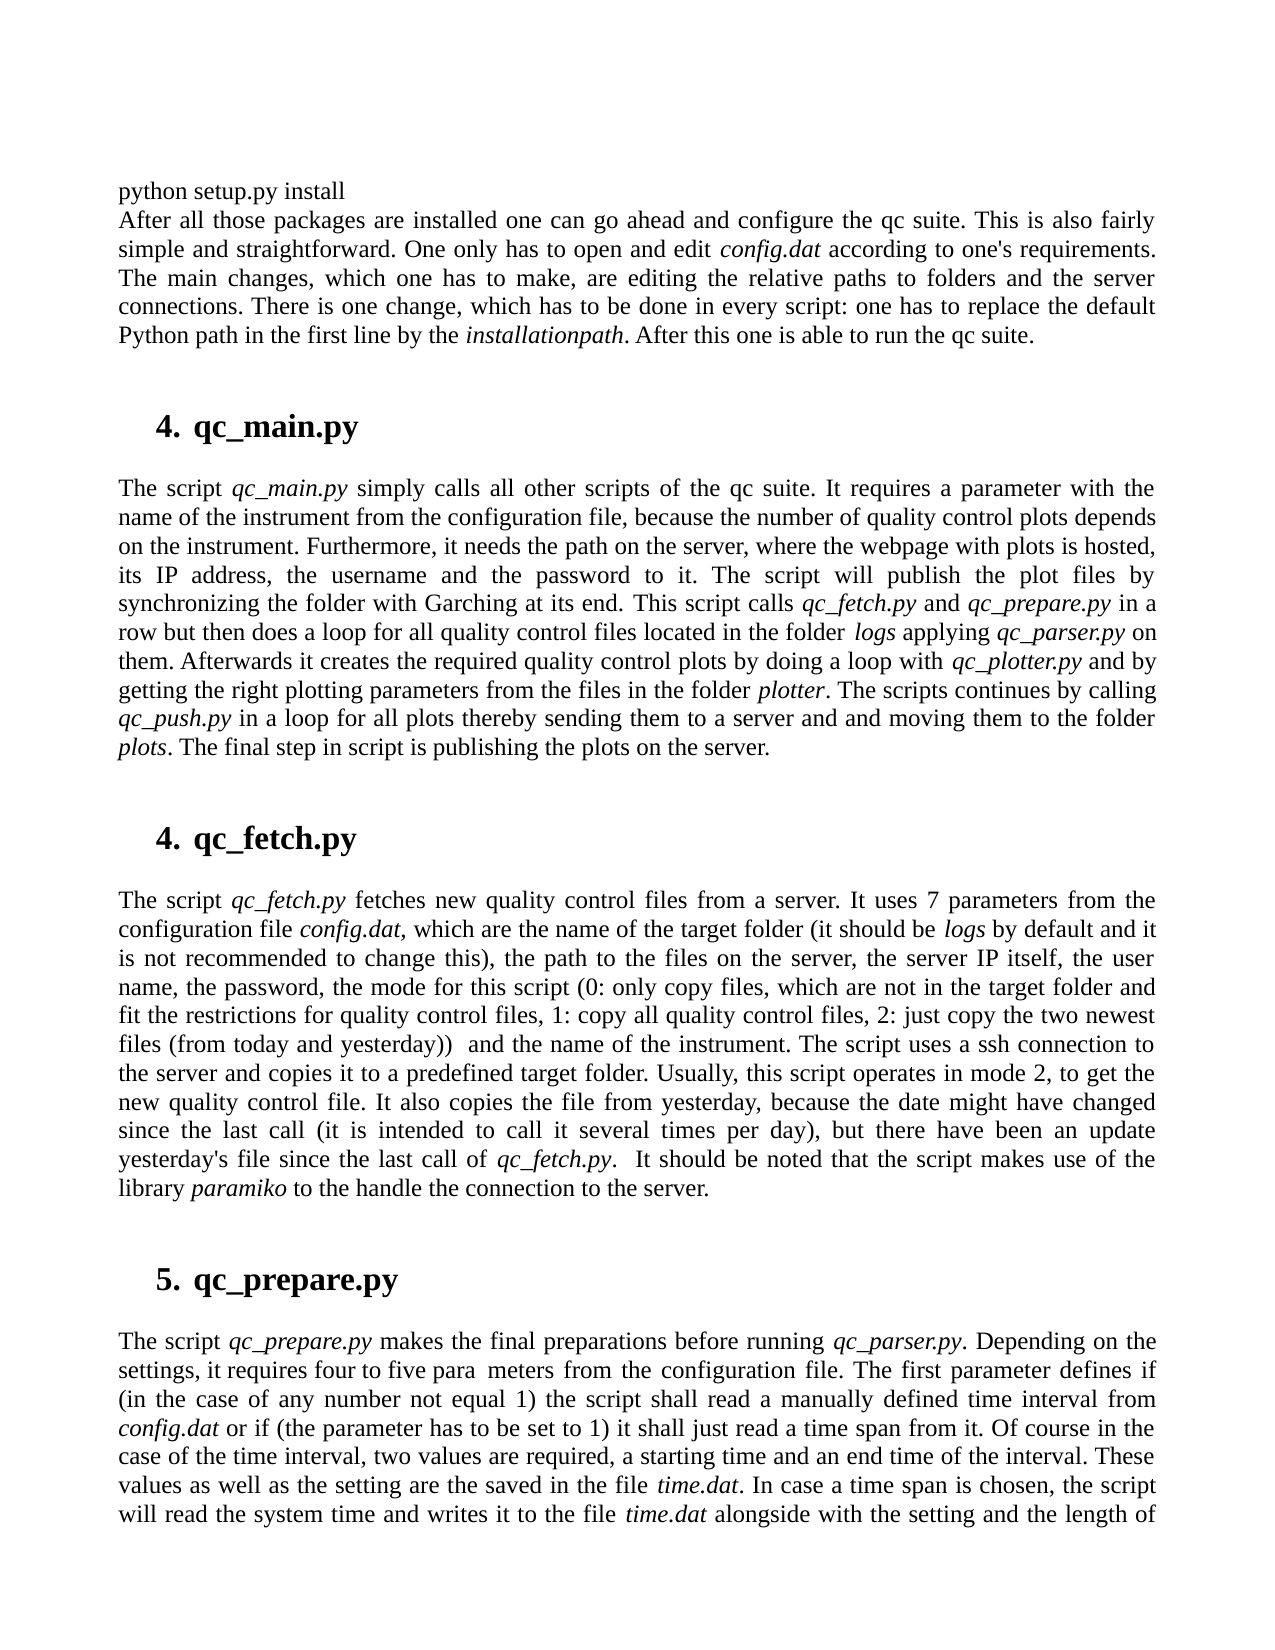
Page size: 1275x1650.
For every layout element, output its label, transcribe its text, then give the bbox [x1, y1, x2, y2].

text The script qc_prepare.py makes the final preparations before running qc_parser.py. Depending on the settings, it requires four to five para meters from the configuration file. The first parameter defines if (in the case of any number not equal 1) the script shall read a manually defined time interval from config.dat or if (the parameter has to be set to 1) it shall just read a time span from it. Of course in the case of the time interval, two values are required, a starting time and an end time of the interval. These values as well as the setting are the saved in the file time.dat. In case a time span is chosen, the script will read the system time and writes it to the file time.dat alongside with the setting and the length of [118, 1326, 1157, 1528]
list qc_main.py [156, 406, 1157, 445]
list qc_prepare.py [156, 1259, 1157, 1298]
text The script qc_main.py simply calls all other scripts of the qc suite. It requires a parameter with the name of the instrument from the configuration file, because the number of quality control plots depends on the instrument. Furthermore, it needs the path on the server, where the webpage with plots is hosted, its IP address, the username and the password to it. The script will publish the plot files by synchronizing the folder with Garching at its end. This script calls qc_fetch.py and qc_prepare.py in a row but then does a loop for all quality control files located in the folder logs applying qc_parser.py on them. Afterwards it creates the required quality control plots by doing a loop with qc_plotter.py and by getting the right plotting parameters from the files in the folder plotter. The scripts continues by calling qc_push.py in a loop for all plots thereby sending them to a server and and moving them to the folder plots. The final step in script is publishing the plots on the server. [118, 473, 1157, 761]
text The script qc_fetch.py fetches new quality control files from a server. It uses 7 parameters from the configuration file config.dat, which are the name of the target folder (it should be logs by default and it is not recommended to change this), the path to the files on the server, the server IP itself, the user name, the password, the mode for this script (0: only copy files, which are not in the target folder and fit the restrictions for quality control files, 1: copy all quality control files, 2: just copy the two newest files (from today and yesterday)) and the name of the instrument. The script uses a ssh connection to the server and copies it to a predefined target folder. Usually, this script operates in mode 2, to get the new quality control file. It also copies the file from yesterday, because the date might have changed since the last call (it is intended to call it several times per day), but there have been an update yesterday's file since the last call of qc_fetch.py. It should be noted that the script makes use of the library paramiko to the handle the connection to the server. [118, 886, 1157, 1202]
list qc_fetch.py [156, 818, 1157, 857]
text python setup.py install [118, 176, 1157, 205]
text After all those packages are installed one can go ahead and configure the qc suite. This is also fairly simple and straightforward. One only has to open and edit config.dat according to one's requirements. The main changes, which one has to make, are editing the relative paths to folders and the server connections. There is one change, which has to be done in every script: one has to replace the default Python path in the first line by the installationpath. After this one is able to run the qc suite. [118, 205, 1157, 349]
